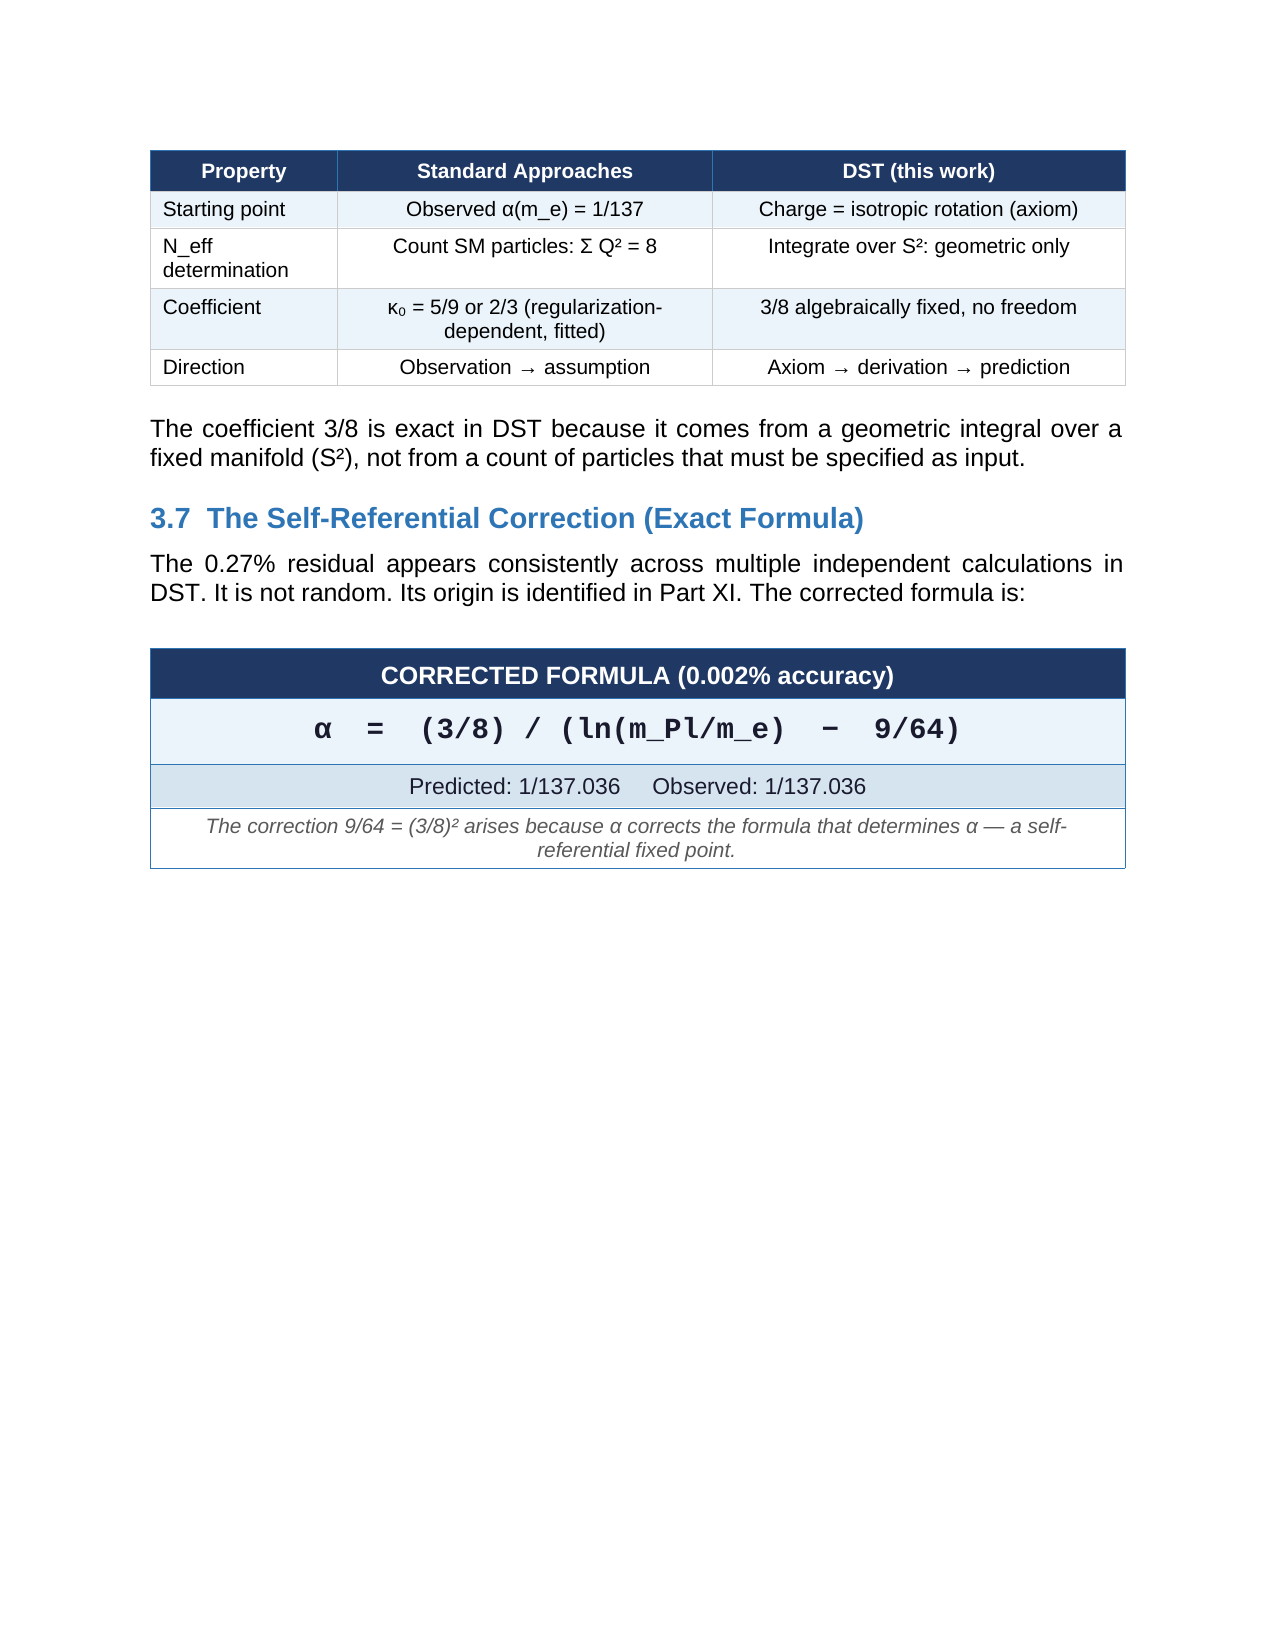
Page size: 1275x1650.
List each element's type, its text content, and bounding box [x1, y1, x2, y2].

table_cell Charge = isotropic rotation (axiom) [713, 192, 1125, 227]
table_cell 3/8 algebraically fixed, no freedom [713, 289, 1125, 349]
table_cell Axiom → derivation → prediction [713, 350, 1125, 385]
subtitle 3.7 The Self-Referential Correction (Exact Formula) [150, 501, 1125, 534]
table_cell Integrate over S²: geometric only [713, 229, 1125, 288]
table_cell α = (3/8) / (ln(m_Pl/m_e) − 9/64) [151, 699, 1125, 764]
table_cell Predicted: 1/137.036 Observed: 1/137.036 [151, 765, 1125, 807]
table_header Property [151, 151, 337, 191]
text The coefficient 3/8 is exact in DST because it comes from a geometric integral over a fixed manifold (S²), not from a count of particles that must be specified as input. [150, 414, 1125, 472]
table_cell Observation → assumption [338, 350, 712, 385]
table_header Standard Approaches [338, 151, 712, 191]
table_cell Coefficient [151, 289, 337, 349]
table_cell N_eff determination [151, 229, 337, 288]
table_cell The correction 9/64 = (3/8)² arises because α corrects the formula that determines α — a self-referential fixed point. [151, 809, 1125, 868]
table_cell Direction [151, 350, 337, 385]
table_cell κ₀ = 5/9 or 2/3 (regularization-dependent, fitted) [338, 289, 712, 349]
table_cell Starting point [151, 192, 337, 227]
text The 0.27% residual appears consistently across multiple independent calculations in DST. It is not random. Its origin is identified in Part XI. The corrected formula is: [150, 549, 1125, 607]
table_header CORRECTED FORMULA (0.002% accuracy) [151, 649, 1125, 698]
table_cell Observed α(m_e) = 1/137 [338, 192, 712, 227]
table_cell Count SM particles: Σ Q² = 8 [338, 229, 712, 288]
table_header DST (this work) [713, 151, 1125, 191]
